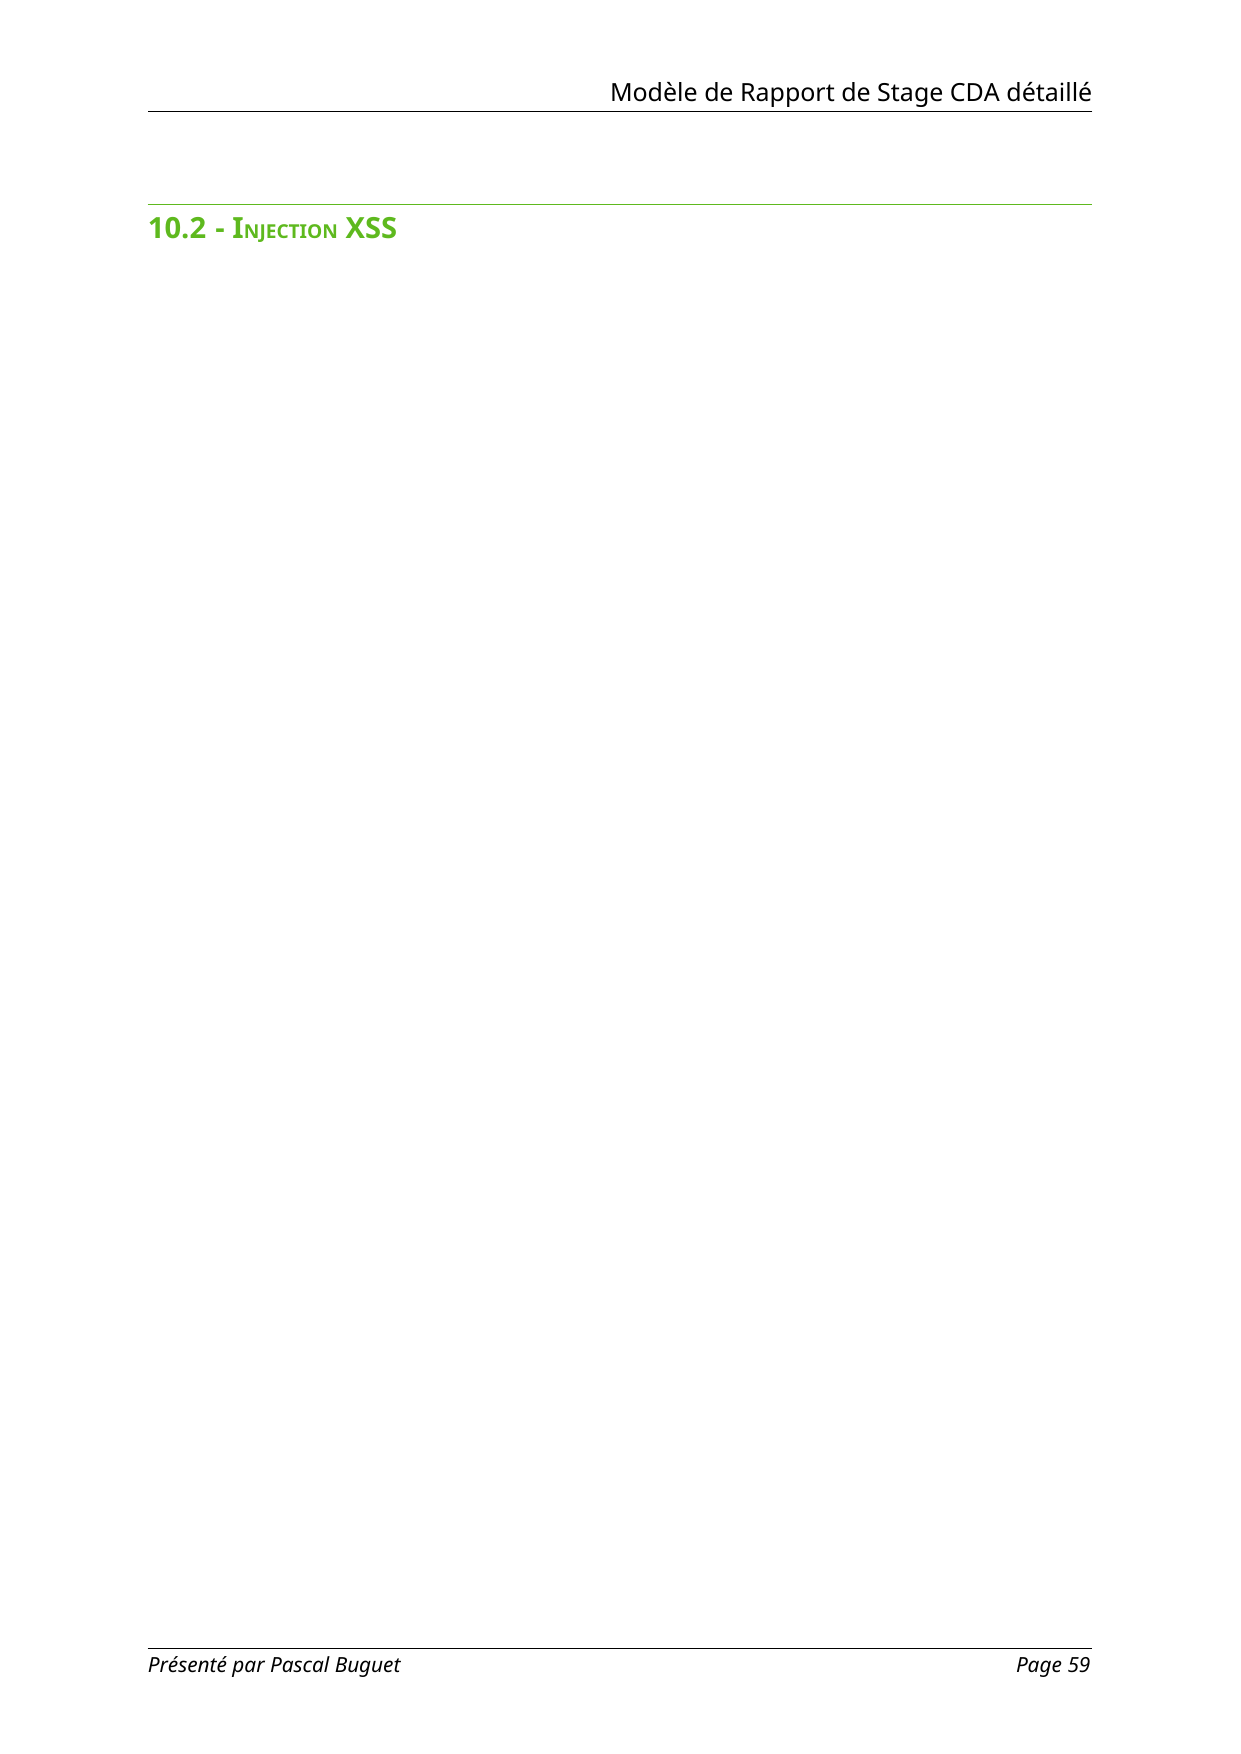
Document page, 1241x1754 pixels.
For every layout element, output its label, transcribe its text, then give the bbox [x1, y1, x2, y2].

subtitle - Injection XSS [148, 205, 1092, 247]
